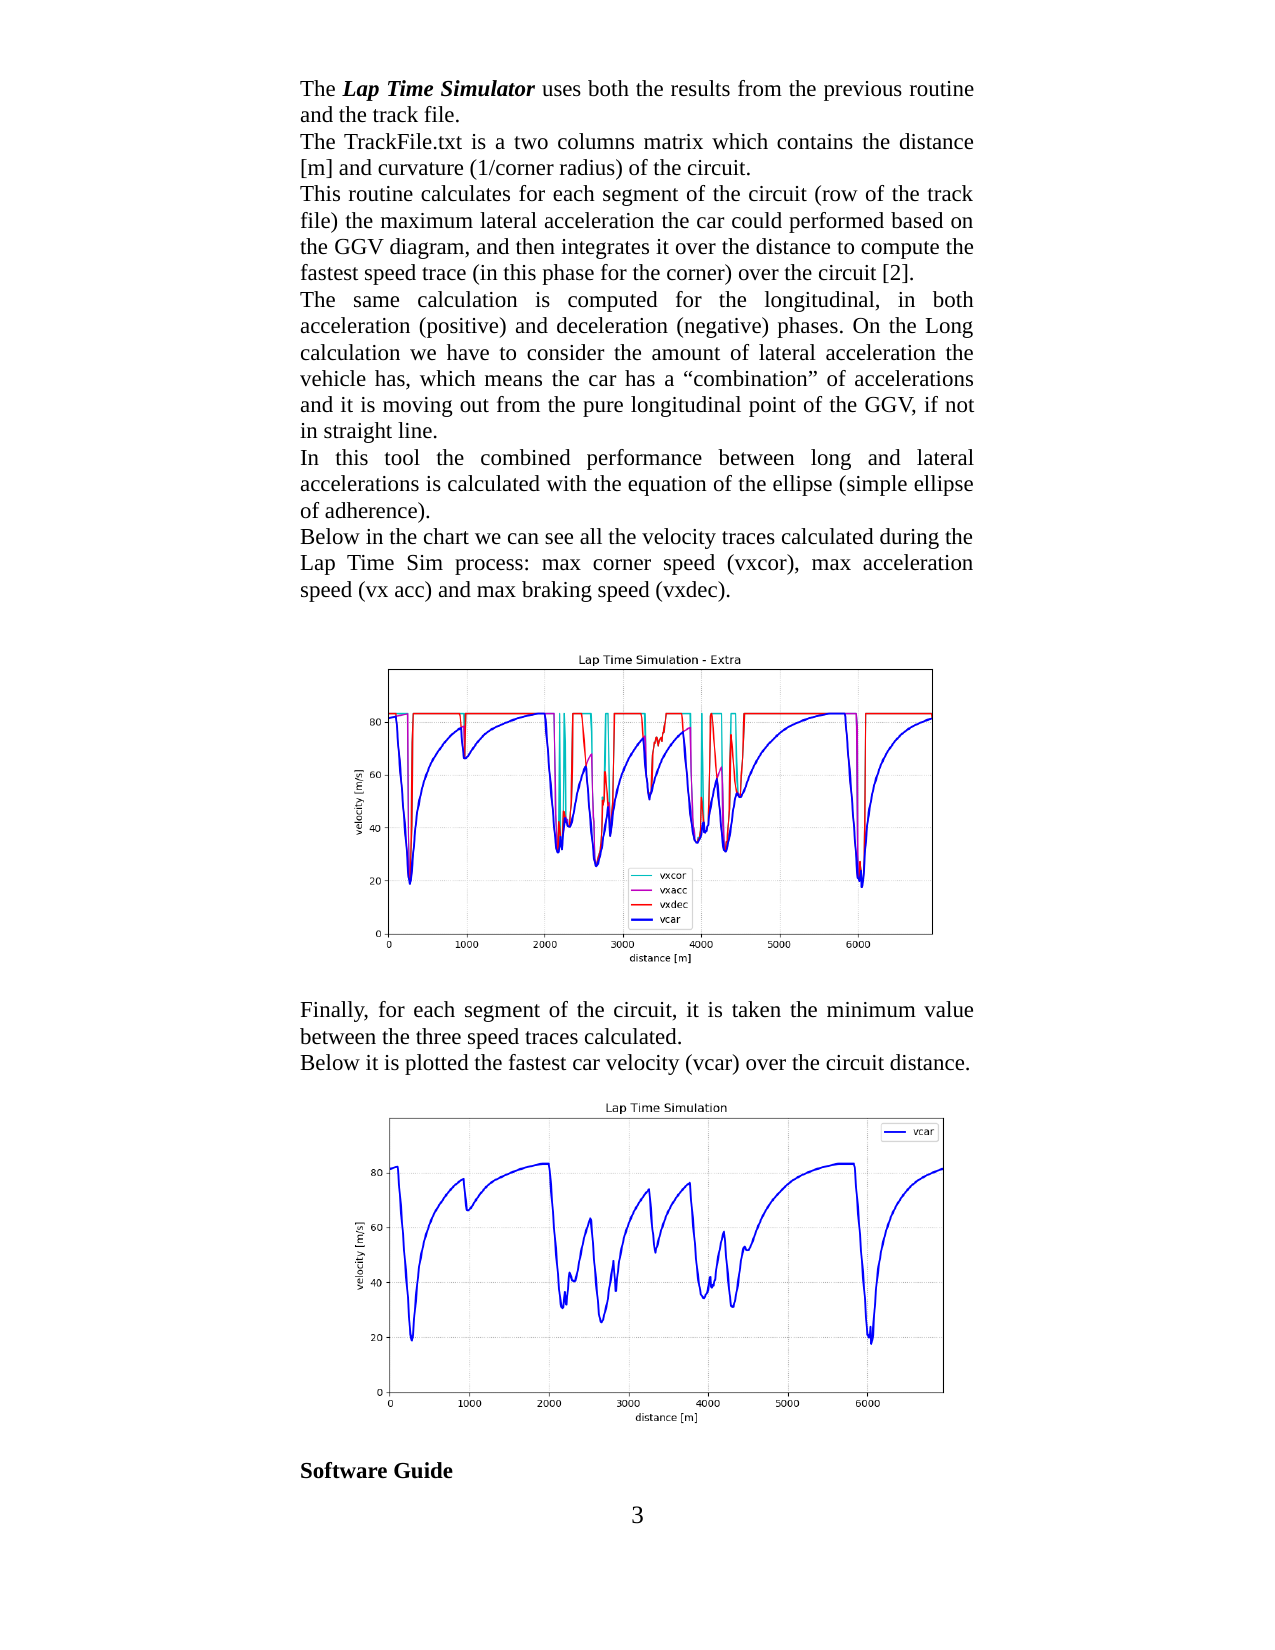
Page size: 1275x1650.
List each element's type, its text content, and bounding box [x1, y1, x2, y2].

text The Lap Time Simulator uses both the results from the previous routine and the track file. [300, 75, 975, 128]
text This routine calculates for each segment of the circuit (row of the track file) the maximum lateral acceleration the car could performed based on the GGV diagram, and then integrates it over the distance to compute the fastest speed trace (in this phase for the corner) over the circuit [2]. [300, 180, 975, 286]
text In this tool the combined performance between long and lateral accelerations is calculated with the equation of the ellipse (simple ellipse of adherence). [300, 444, 975, 523]
text Below it is plotted the fastest car velocity (vcar) over the circuit distance. [300, 1049, 975, 1075]
text The same calculation is computed for the longitudinal, in both acceleration (positive) and deceleration (negative) phases. On the Long calculation we have to consider the amount of lateral acceleration the vehicle has, which means the car has a “combination” of accelerations and it is moving out from the pure longitudinal point of the GGV, if not in straight line. [300, 286, 975, 444]
text The TrackFile.txt is a two columns matrix which contains the distance [m] and curvature (1/corner radius) of the circuit. [300, 128, 975, 180]
text Software Guide [300, 1457, 975, 1483]
text Finally, for each segment of the circuit, it is taken the minimum value between the three speed traces calculated. [300, 996, 975, 1049]
picture [300, 1075, 1014, 1431]
text Below in the chart we can see all the velocity traces calculated during the Lap Time Sim process: max corner speed (vxcor), max acceleration speed (vx acc) and max braking speed (vxdec). [300, 523, 975, 602]
picture [300, 628, 1002, 971]
